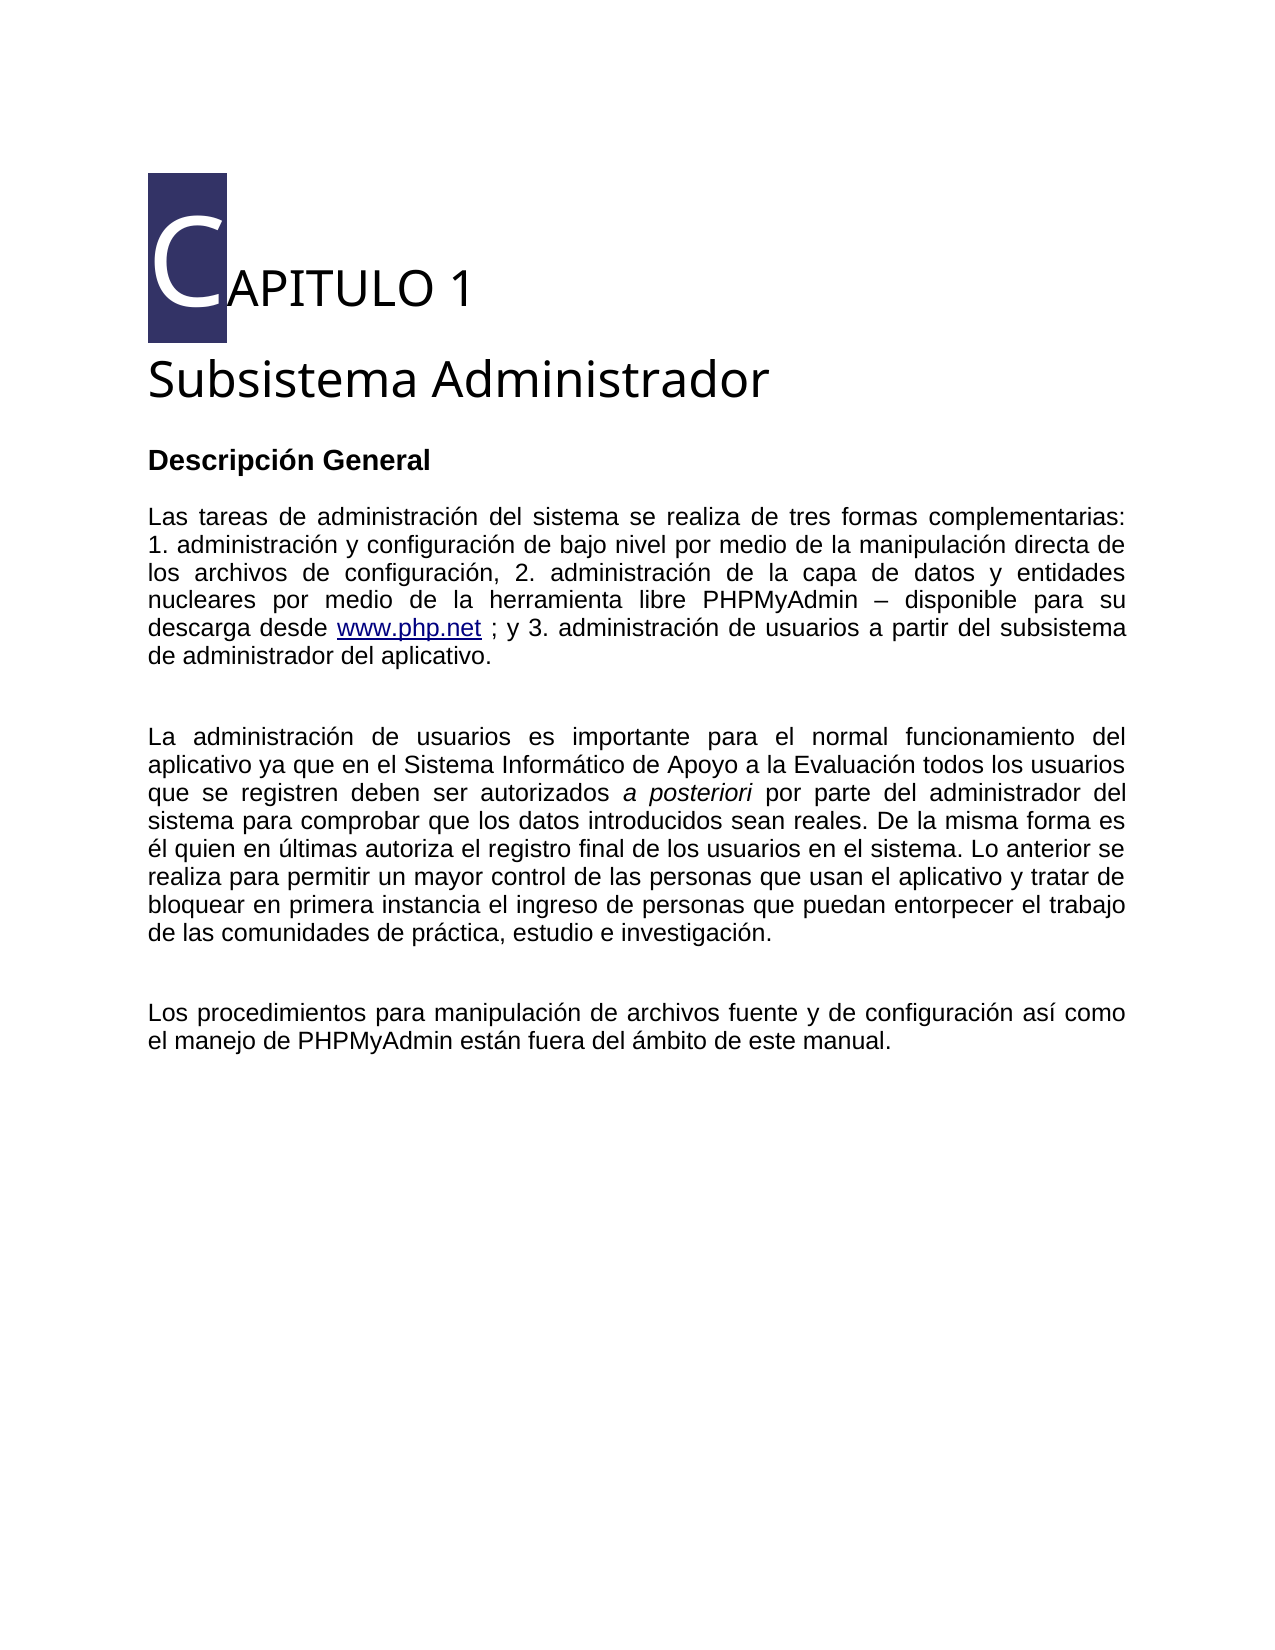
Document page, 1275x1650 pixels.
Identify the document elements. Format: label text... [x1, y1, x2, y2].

text Descripción General [148, 444, 1127, 477]
text Subsistema Administrador [148, 343, 1127, 412]
text La administración de usuarios es importante para el normal funcionamiento del aplicativo ya que en el Sistema Informático de Apoyo a la Evaluación todos los usuarios que se registren deben ser autorizados a posteriori por parte del administrador del sistema para comprobar que los datos introducidos sean reales. De la misma forma es él quien en últimas autoriza el registro final de los usuarios en el sistema. Lo anterior se realiza para permitir un mayor control de las personas que usan el aplicativo y tratar de bloquear en primera instancia el ingreso de personas que puedan entorpecer el trabajo de las comunidades de práctica, estudio e investigación. [148, 723, 1127, 946]
text Las tareas de administración del sistema se realiza de tres formas complementarias: 1. administración y configuración de bajo nivel por medio de la manipulación directa de los archivos de configuración, 2. administración de la capa de datos y entidades nucleares por medio de la herramienta libre PHPMyAdmin – disponible para su descarga desde www.php.net ; y 3. administración de usuarios a partir del subsistema de administrador del aplicativo. [148, 502, 1127, 670]
text Los procedimientos para manipulación de archivos fuente y de configuración así como el manejo de PHPMyAdmin están fuera del ámbito de este manual. [148, 999, 1127, 1055]
text CAPITULO 1 [148, 173, 1127, 343]
